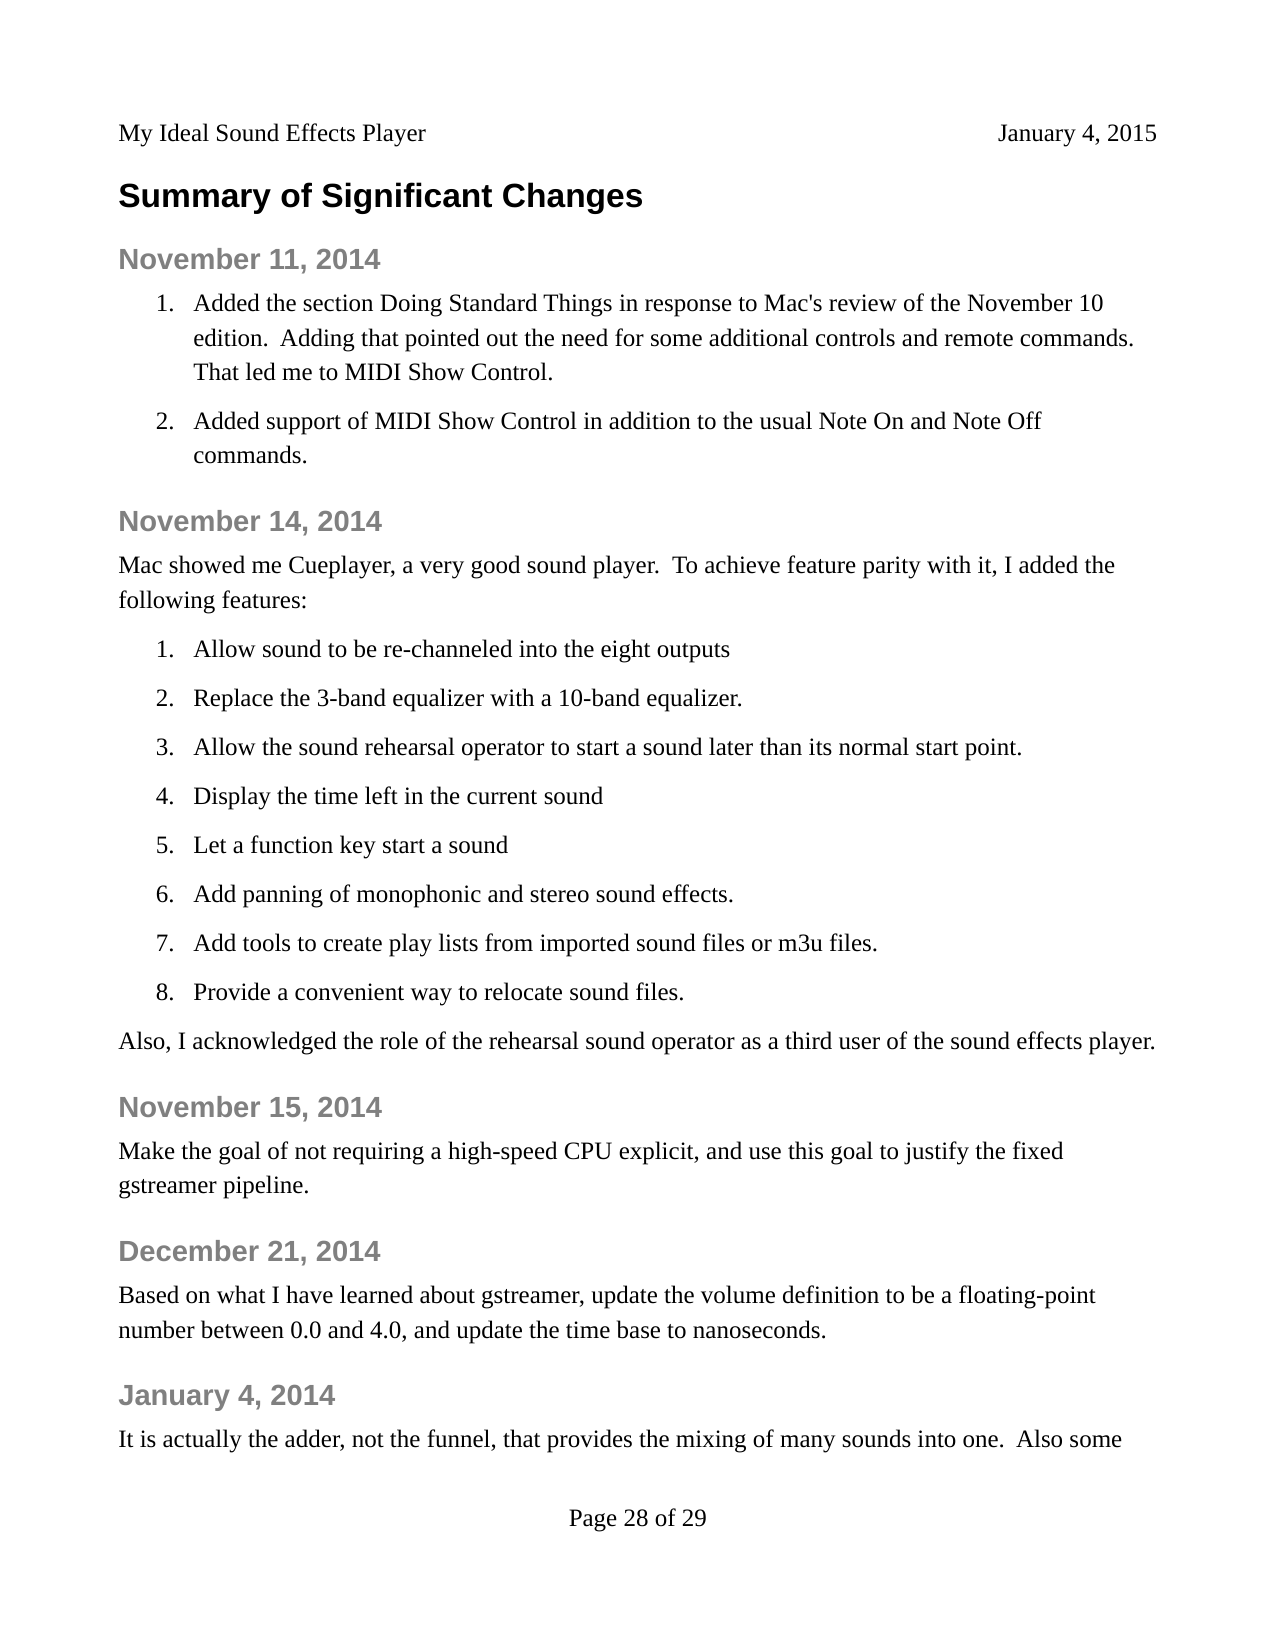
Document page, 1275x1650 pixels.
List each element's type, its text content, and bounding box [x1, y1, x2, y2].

subtitle Summary of Significant Changes [118, 176, 1157, 215]
list Provide a convenient way to relocate sound files. [156, 977, 1157, 1006]
subtitle December 21, 2014 [118, 1234, 1157, 1268]
subtitle January 4, 2014 [118, 1378, 1157, 1412]
subtitle November 14, 2014 [118, 504, 1157, 538]
list Let a function key start a sound [156, 830, 1157, 859]
list Allow the sound rehearsal operator to start a sound later than its normal start point. [156, 732, 1157, 761]
list Replace the 3-band equalizer with a 10-band equalizer. [156, 683, 1157, 712]
text Also, I acknowledged the role of the rehearsal sound operator as a third user of the sound effects player. [118, 1026, 1157, 1055]
text Mac showed me Cueplayer, a very good sound player. To achieve feature parity with it, I added the following features: [118, 550, 1157, 613]
text Make the goal of not requiring a high-speed CPU explicit, and use this goal to justify the fixed gstreamer pipeline. [118, 1136, 1157, 1199]
list Add panning of monophonic and stereo sound effects. [156, 879, 1157, 908]
text It is actually the adder, not the funnel, that provides the mixing of many sounds into one. Also some [118, 1424, 1157, 1453]
list Added support of MIDI Show Control in addition to the usual Note On and Note Off commands. [156, 406, 1157, 469]
list Added the section Doing Standard Things in response to Mac's review of the November 10 edition. Adding that pointed out the need for some additional controls and remote commands. That led me to MIDI Show Control. [156, 288, 1157, 386]
subtitle November 15, 2014 [118, 1090, 1157, 1123]
list Allow sound to be re-channeled into the eight outputs [156, 634, 1157, 663]
text Based on what I have learned about gstreamer, update the volume definition to be a floating-point number between 0.0 and 4.0, and update the time base to nanoseconds. [118, 1280, 1157, 1343]
list Display the time left in the current sound [156, 781, 1157, 810]
list Add tools to create play lists from imported sound files or m3u files. [156, 928, 1157, 957]
subtitle November 11, 2014 [118, 242, 1157, 276]
